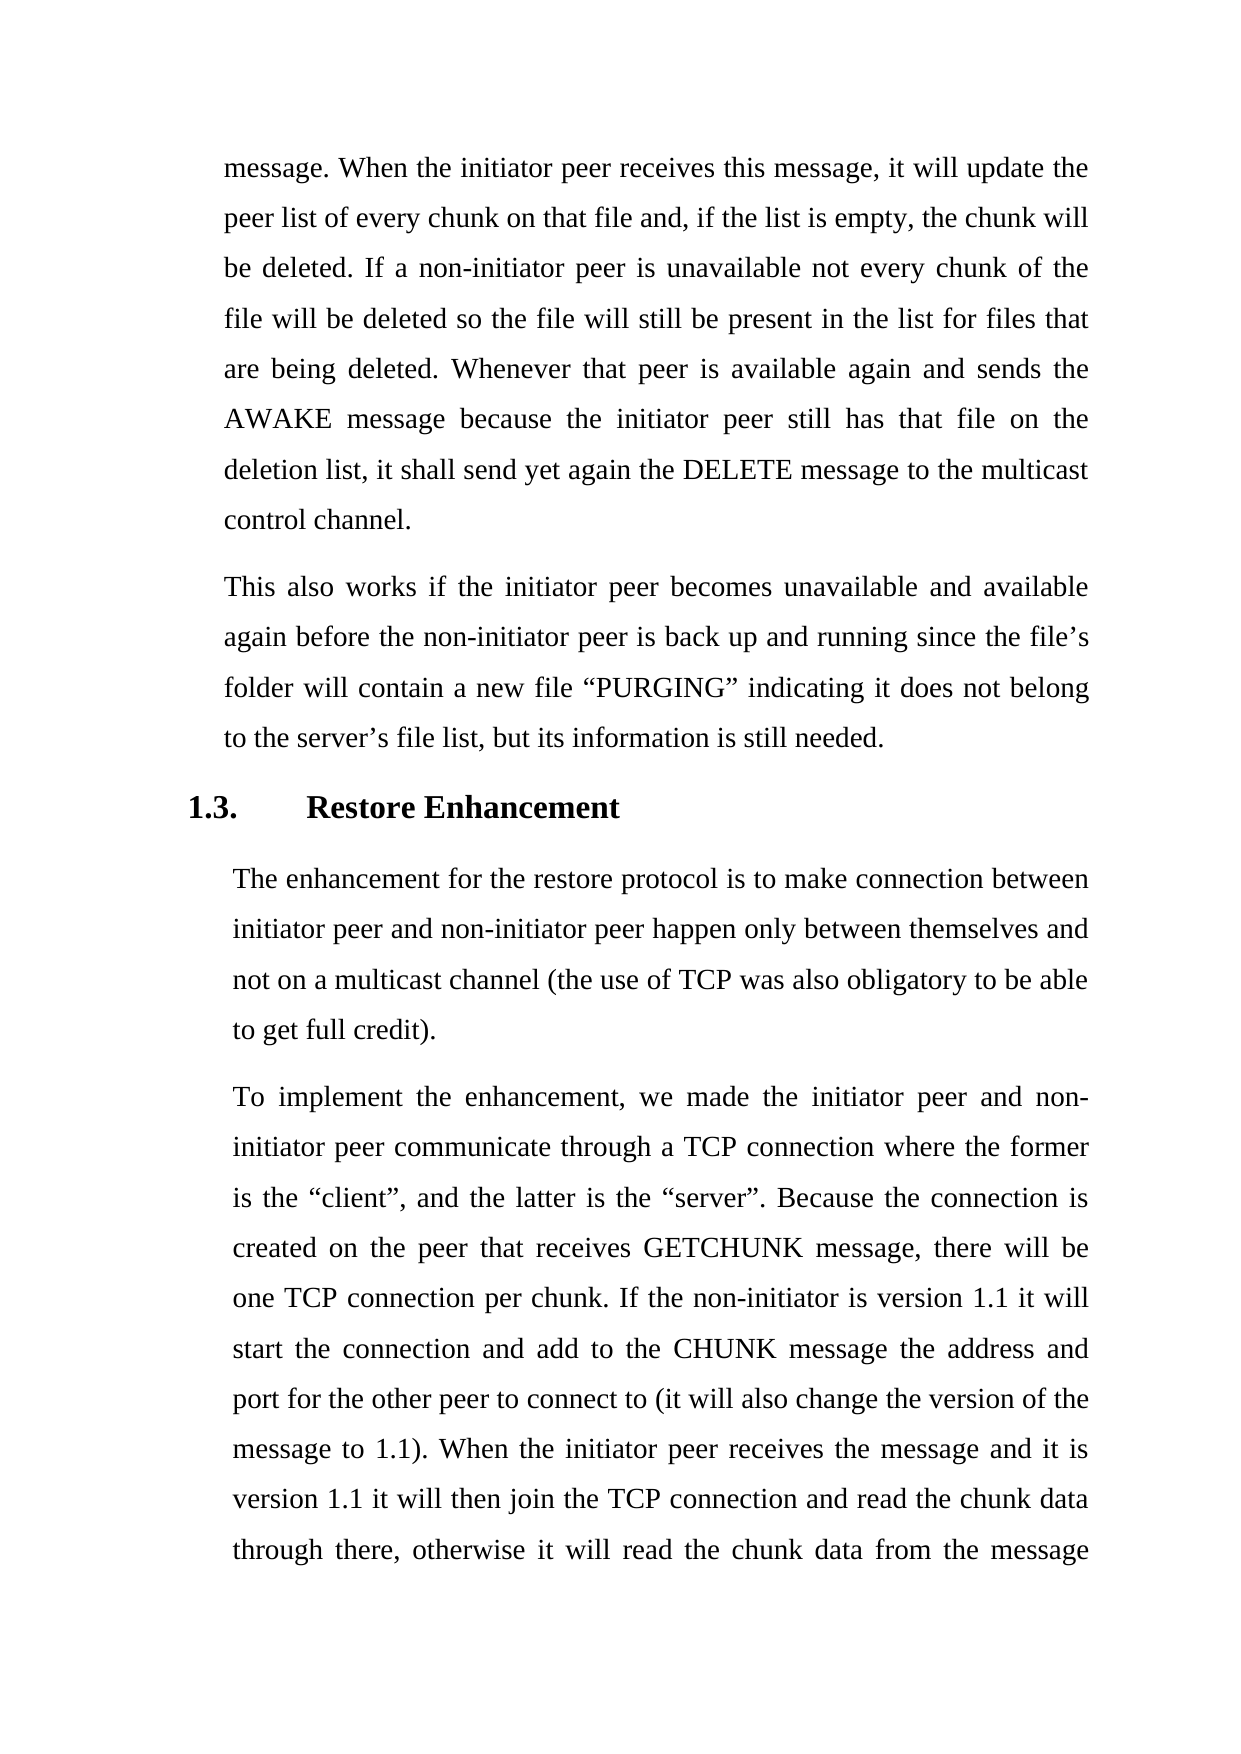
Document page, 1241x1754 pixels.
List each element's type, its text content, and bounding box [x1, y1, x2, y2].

text message. When the initiator peer receives this message, it will update the peer list of every chunk on that file and, if the list is empty, the chunk will be deleted. If a non-initiator peer is unavailable not every chunk of the file will be deleted so the file will still be present in the list for files that are being deleted. Whenever that peer is available again and sends the AWAKE message because the initiator peer still has that file on the deletion list, it shall send yet again the DELETE message to the multicast control channel. [224, 150, 1090, 536]
list The enhancement for the restore protocol is to make connection between initiator peer and non-initiator peer happen only between themselves and not on a multicast channel (the use of TCP was also obligatory to be able to get full credit). [232, 861, 1090, 1046]
text This also works if the initiator peer becomes unavailable and available again before the non-initiator peer is back up and running since the file’s folder will contain a new file “PURGING” indicating it does not belong to the server’s file list, but its information is still needed. [224, 569, 1090, 754]
list Restore Enhancement [187, 787, 1090, 825]
list To implement the enhancement, we made the initiator peer and non-initiator peer communicate through a TCP connection where the former is the “client”, and the latter is the “server”. Because the connection is created on the peer that receives GETCHUNK message, there will be one TCP connection per chunk. If the non-initiator is version 1.1 it will start the connection and add to the CHUNK message the address and port for the other peer to connect to (it will also change the version of the message to 1.1). When the initiator peer receives the message and it is version 1.1 it will then join the TCP connection and read the chunk data through there, otherwise it will read the chunk data from the message [232, 1079, 1090, 1566]
